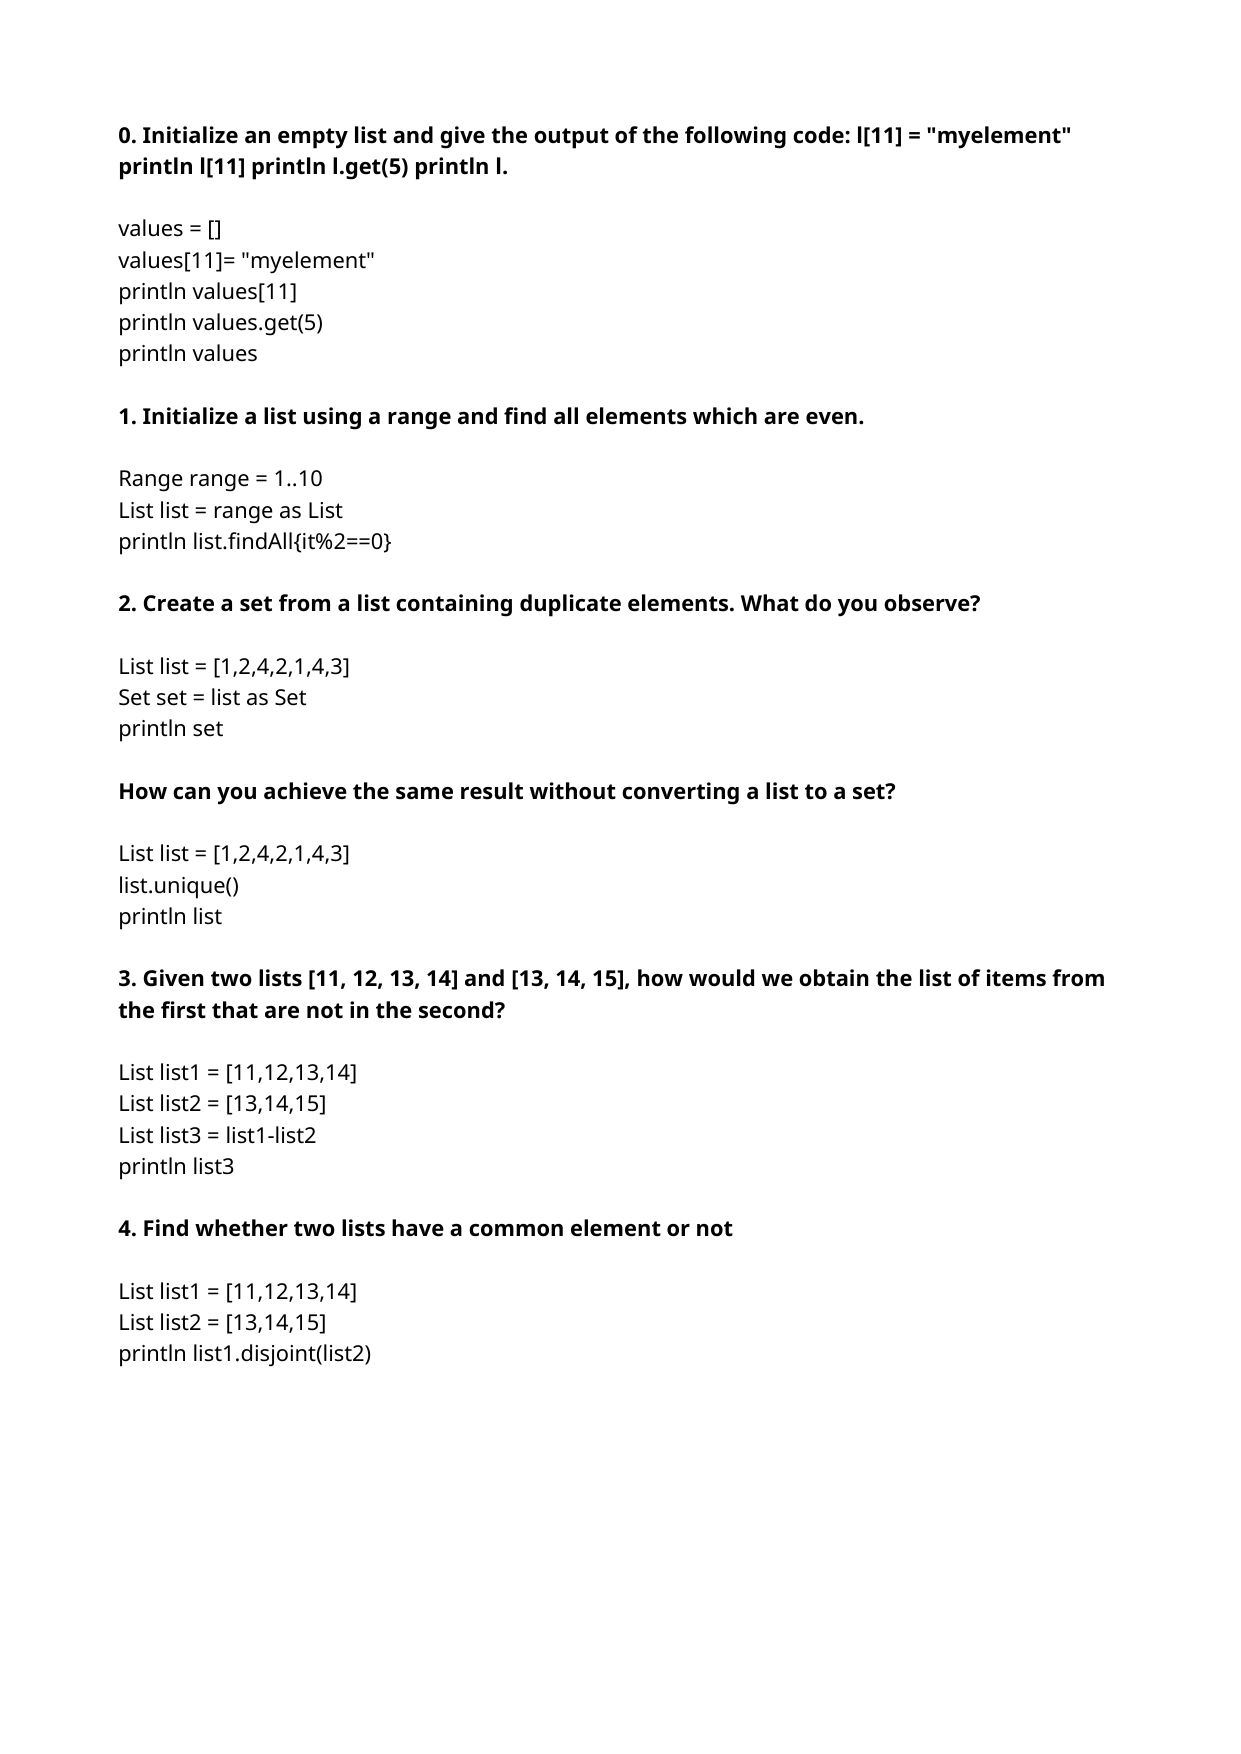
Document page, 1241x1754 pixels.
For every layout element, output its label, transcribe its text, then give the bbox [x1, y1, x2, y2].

text println list.findAll{it%2==0} [118, 524, 1122, 556]
text List list = [1,2,4,2,1,4,3] [118, 649, 1122, 681]
text list.unique() [118, 868, 1122, 899]
text 1. Initialize a list using a range and find all elements which are even. [118, 399, 1122, 431]
text println list3 [118, 1149, 1122, 1181]
text List list2 = [13,14,15] [118, 1306, 1122, 1337]
text List list3 = list1-list2 [118, 1118, 1122, 1149]
text How can you achieve the same result without converting a list to a set? [118, 774, 1122, 806]
text 2. Create a set from a list containing duplicate elements. What do you observe? [118, 587, 1122, 618]
text Range range = 1..10 [118, 462, 1122, 493]
text Set set = list as Set [118, 681, 1122, 712]
text println list [118, 899, 1122, 931]
text List list1 = [11,12,13,14] [118, 1274, 1122, 1306]
text values = [] [118, 212, 1122, 243]
text println set [118, 712, 1122, 743]
text List list2 = [13,14,15] [118, 1087, 1122, 1118]
text println values.get(5) [118, 306, 1122, 337]
text 4. Find whether two lists have a common element or not [118, 1212, 1122, 1243]
text List list1 = [11,12,13,14] [118, 1056, 1122, 1087]
text values[11]= "myelement" [118, 243, 1122, 274]
text println values [118, 337, 1122, 368]
text println values[11] [118, 274, 1122, 306]
text List list = range as List [118, 493, 1122, 524]
text List list = [1,2,4,2,1,4,3] [118, 837, 1122, 868]
text 0. Initialize an empty list and give the output of the following code: l[11] = "myelement" println l[11] println l.get(5) println l. [118, 118, 1122, 181]
text println list1.disjoint(list2) [118, 1337, 1122, 1368]
text 3. Given two lists [11, 12, 13, 14] and [13, 14, 15], how would we obtain the list of items from the first that are not in the second? [118, 962, 1122, 1024]
